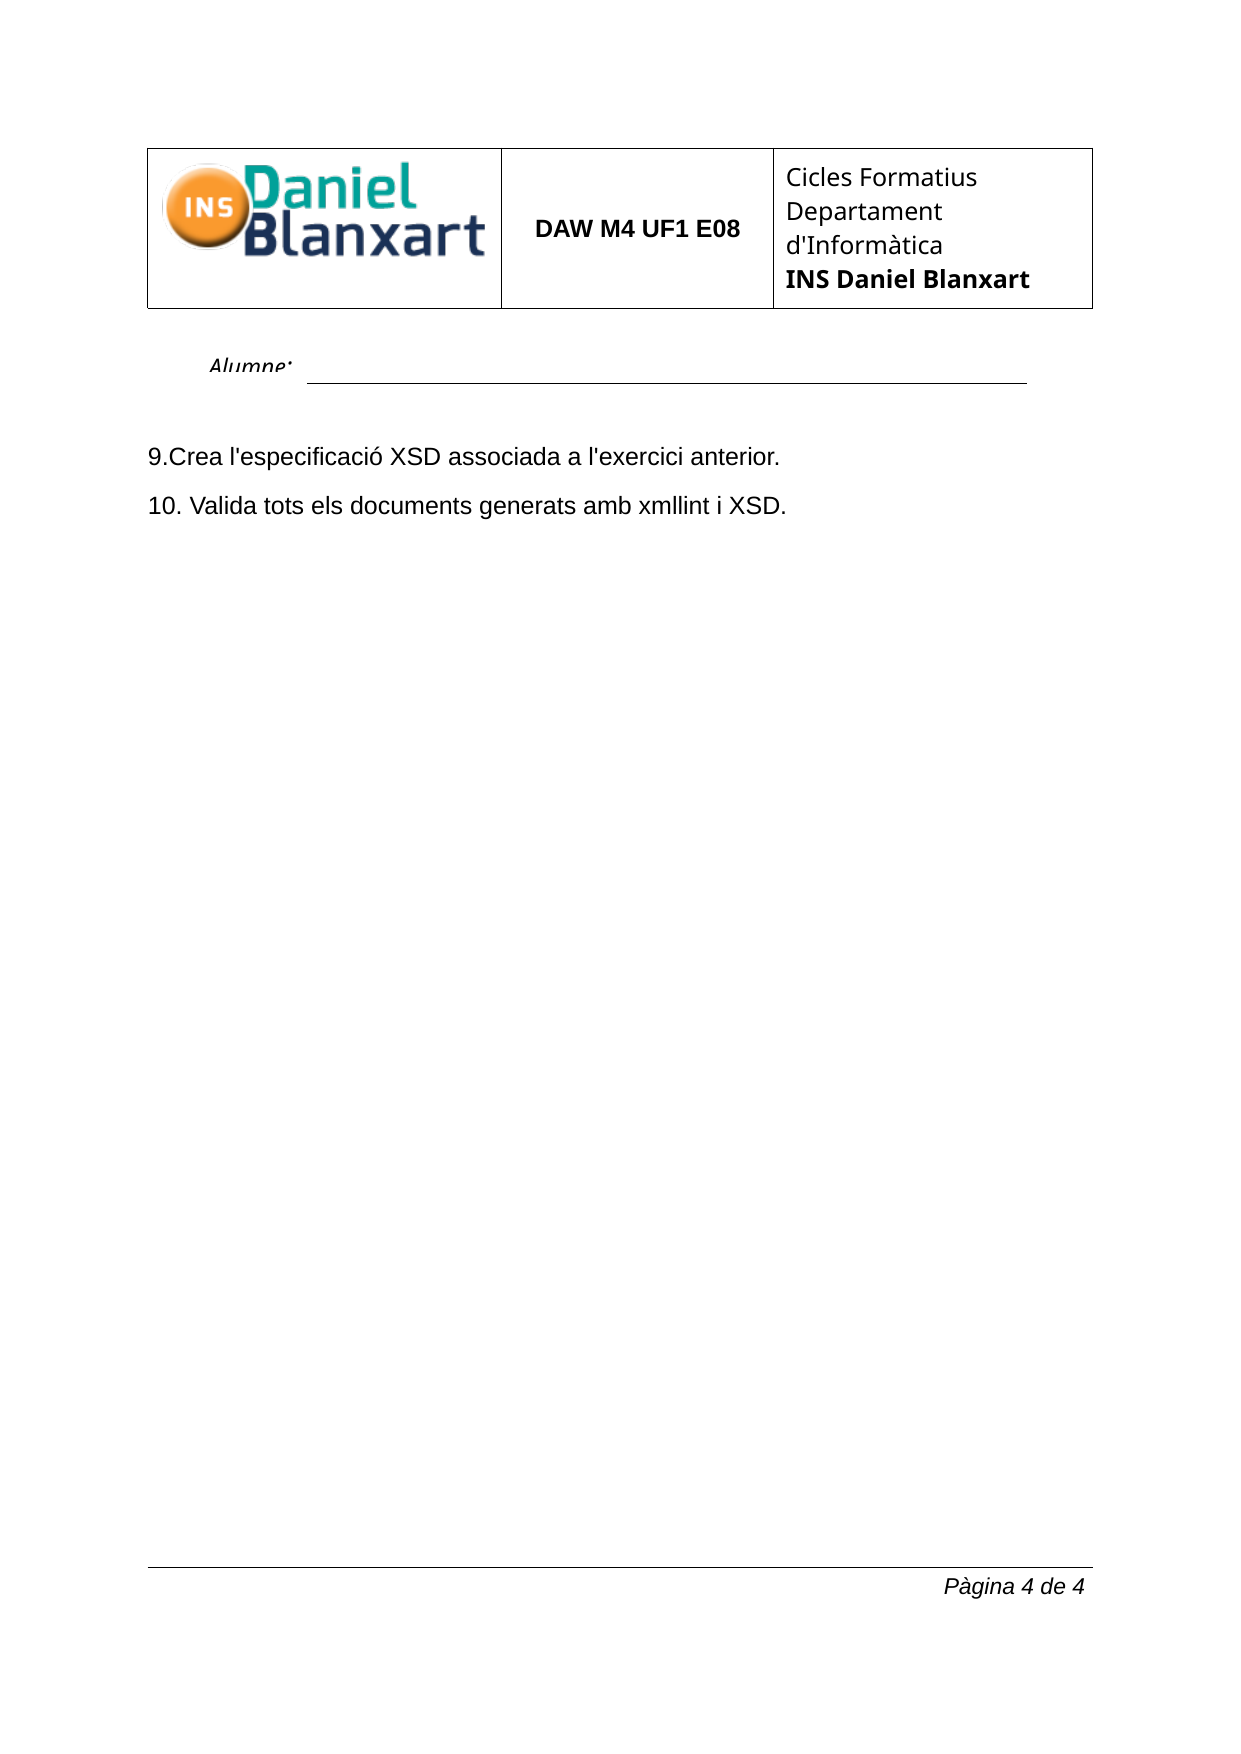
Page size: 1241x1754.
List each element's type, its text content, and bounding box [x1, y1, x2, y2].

text 9.Crea l'especificació XSD associada a l'exercici anterior. [148, 442, 1093, 470]
picture [159, 160, 490, 259]
text 10. Valida tots els documents generats amb xmllint i XSD. [148, 491, 1093, 519]
